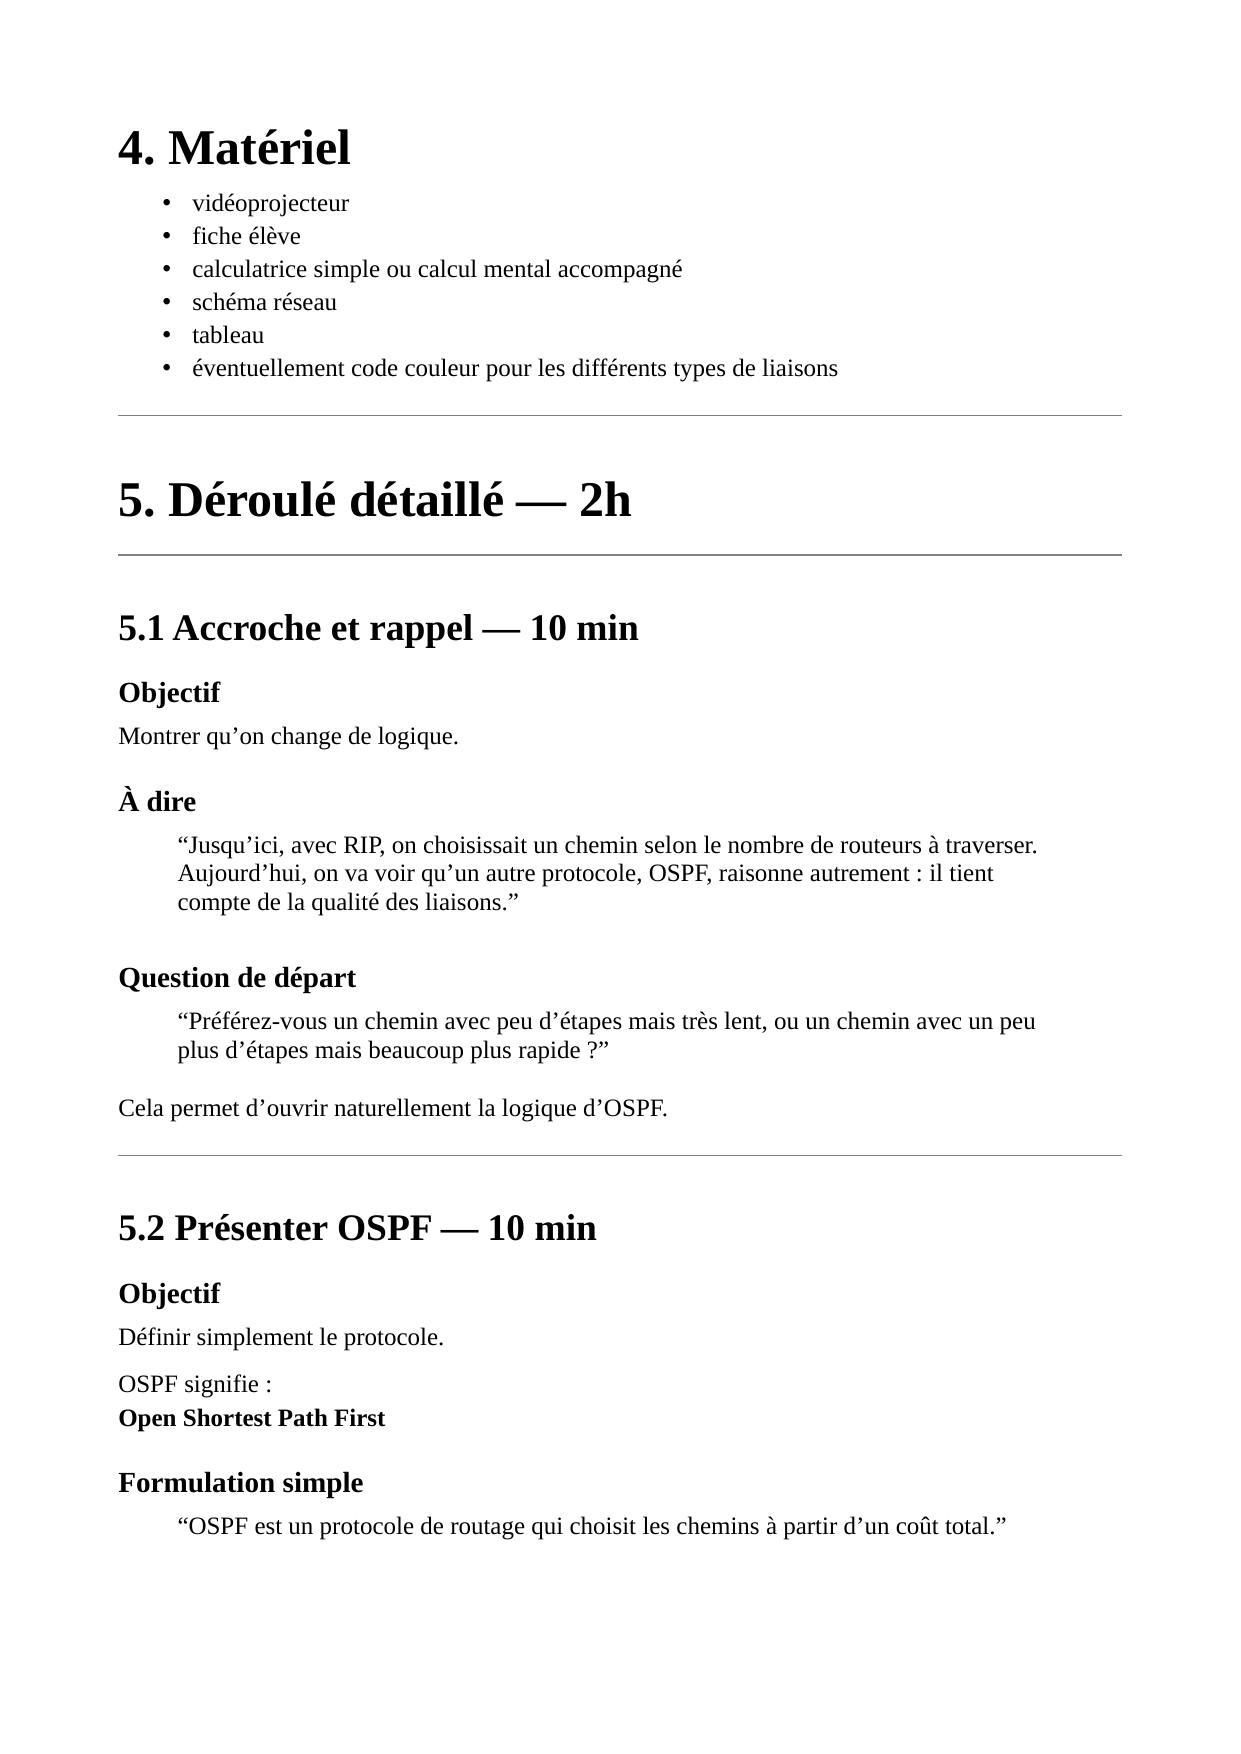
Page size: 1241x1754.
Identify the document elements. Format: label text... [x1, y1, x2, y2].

list tableau [162, 320, 1122, 349]
text “Préférez-vous un chemin avec peu d’étapes mais très lent, ou un chemin avec un peu plus d’étapes mais beaucoup plus rapide ?” [177, 1006, 1063, 1063]
subtitle Question de départ [118, 960, 1122, 993]
subtitle 5.2 Présenter OSPF — 10 min [118, 1206, 1122, 1249]
subtitle Objectif [118, 675, 1122, 709]
list schéma réseau [162, 287, 1122, 316]
list vidéoprojecteur [162, 188, 1122, 217]
subtitle À dire [118, 784, 1122, 817]
subtitle Formulation simple [118, 1465, 1122, 1498]
text Montrer qu’on change de logique. [118, 721, 1122, 750]
list éventuellement code couleur pour les différents types de liaisons [162, 353, 1122, 382]
subtitle 5. Déroulé détaillé — 2h [118, 470, 1122, 528]
text Définir simplement le protocole. [118, 1322, 1122, 1351]
text “OSPF est un protocole de routage qui choisit les chemins à partir d’un coût total.” [177, 1511, 1063, 1539]
list calculatrice simple ou calcul mental accompagné [162, 254, 1122, 283]
text Cela permet d’ouvrir naturellement la logique d’OSPF. [118, 1093, 1122, 1122]
subtitle Objectif [118, 1276, 1122, 1309]
subtitle 5.1 Accroche et rappel — 10 min [118, 605, 1122, 648]
text OSPF signifie : Open Shortest Path First [118, 1369, 1122, 1431]
subtitle 4. Matériel [118, 118, 1122, 176]
text “Jusqu’ici, avec RIP, on choisissait un chemin selon le nombre de routeurs à traverser. Aujourd’hui, on va voir qu’un autre protocole, OSPF, raisonne autrement : il tient compte de la qualité des liaisons.” [177, 830, 1063, 916]
list fiche élève [162, 221, 1122, 250]
